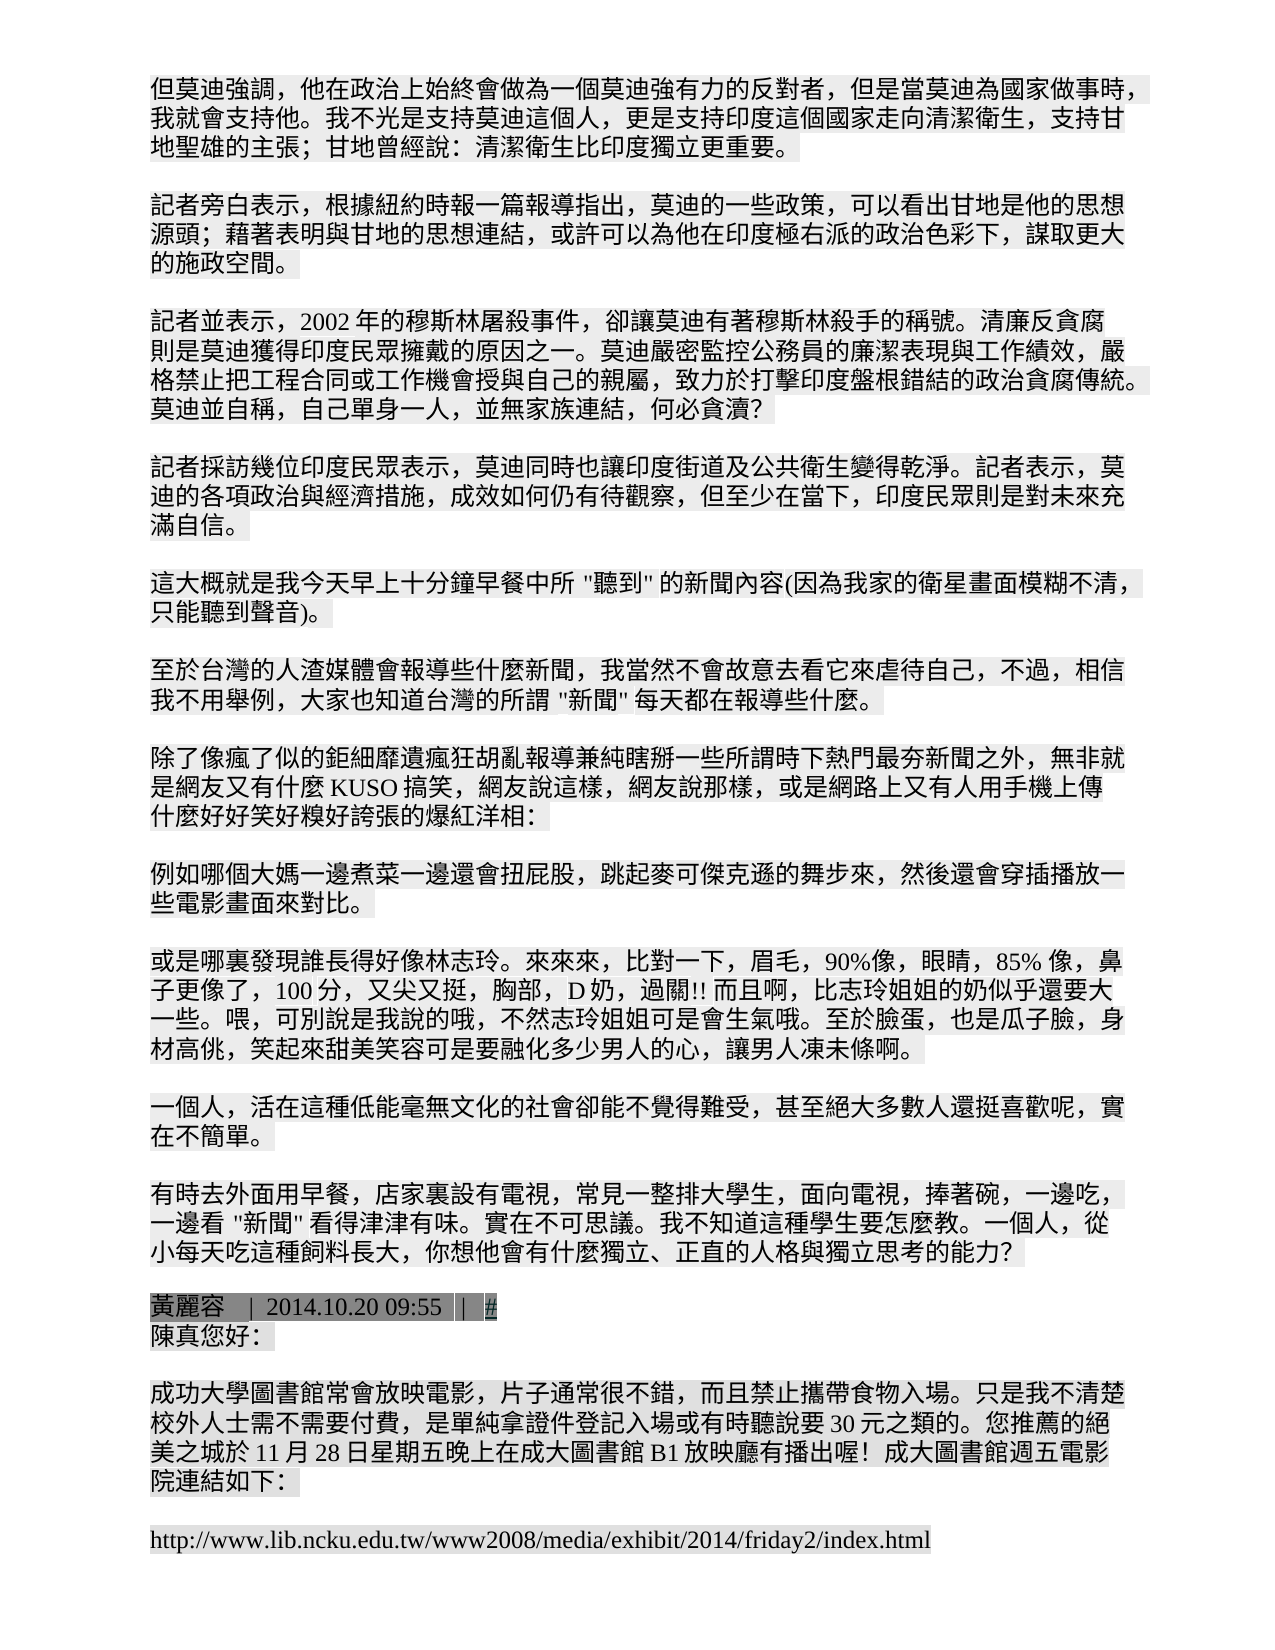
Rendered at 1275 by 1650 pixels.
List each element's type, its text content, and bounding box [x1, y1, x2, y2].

text 黃麗容 | 2014.10.20 09:55 | # [150, 1292, 1125, 1322]
text 電腦就像個打字機和音樂播放器，很少從網路看影片，平常都是吃早餐時順便看 "鳳凰早班車"，因為是透過衛星掃描，不知何故，最近畫質不佳，剛剛才發現原來網路上就有即時新聞檔案： http://goo.gl/q5a5LW 我來做個對比，對比鳳凰衛視和台灣這些人渣媒體之所謂 "新聞"之落差。但我這個對比純粹只是隨機選擇，但它卻如實反映了一種常態性的巨大落差。 你想，一個人，從小在這兩種媒體環境中分別長大，心靈、人格、智能、見識及思考事情的深度和廣度上，會有什麼不同的下場。 今天早餐吃了10分鐘，兩片土司，看到鳳凰早班車幾節新聞如下： 土耳其民眾示威抗議政府坐視敘利亞邊境的科巴尼庫德族人遭受ISIS屠殺，未能提供援助。土耳其政府回應表示，除非美國攻擊敘利亞 Bassar政權，否則土耳其不會打擊ISIS。 周日晚上，巴格達一間清真寺遭受自殺炸彈攻擊，造成22名什葉派教徒當場死亡，另有數十名受傷。據聯合國統計，伊拉克上半年，共有五千五百名平民死於暴力攻擊，並有超過一萬人輕重傷。 印度總理莫迪，被人民視為印度政治經濟改革的力量，究竟他的各項新經濟政策將如何吸引不同對手的加入，帶領印度前進？本台製作了 "印度透視" 系列報導，今天播出第一集。 印度反對黨領袖及國會外交事務主席塔魯爾，長期擔任聯合國副祕書長，他也是這次選舉慘敗給莫迪的國大黨最有潛力的政治領袖，近日因為加入莫迪的清潔衛生團隊，而遭國大黨開除其發言人職位。 但莫迪強調，他在政治上始終會做為一個莫迪強有力的反對者，但是當莫迪為國家做事時，我就會支持他。我不光是支持莫迪這個人，更是支持印度這個國家走向清潔衛生，支持甘地聖雄的主張；甘地曾經說：清潔衛生比印度獨立更重要。 記者旁白表示，根據紐約時報一篇報導指出，莫迪的一些政策，可以看出甘地是他的思想源頭；藉著表明與甘地的思想連結，或許可以為他在印度極右派的政治色彩下，謀取更大的施政空間。 記者並表示，2002年的穆斯林屠殺事件，卻讓莫迪有著穆斯林殺手的稱號。清廉反貪腐則是莫迪獲得印度民眾擁戴的原因之一。莫迪嚴密監控公務員的廉潔表現與工作績效，嚴格禁止把工程合同或工作機會授與自己的親屬，致力於打擊印度盤根錯結的政治貪腐傳統。莫迪並自稱，自己單身一人，並無家族連結，何必貪瀆？ 記者採訪幾位印度民眾表示，莫迪同時也讓印度街道及公共衛生變得乾淨。記者表示，莫迪的各項政治與經濟措施，成效如何仍有待觀察，但至少在當下，印度民眾則是對未來充滿自信。 這大概就是我今天早上十分鐘早餐中所 "聽到" 的新聞內容(因為我家的衛星畫面模糊不清，只能聽到聲音)。 至於台灣的人渣媒體會報導些什麼新聞，我當然不會故意去看它來虐待自己，不過，相信我不用舉例，大家也知道台灣的所謂 "新聞" 每天都在報導些什麼。 除了像瘋了似的鉅細靡遺瘋狂胡亂報導兼純瞎掰一些所謂時下熱門最夯新聞之外，無非就是網友又有什麼KUSO搞笑，網友說這樣，網友說那樣，或是網路上又有人用手機上傳什麼好好笑好糗好誇張的爆紅洋相： 例如哪個大媽一邊煮菜一邊還會扭屁股，跳起麥可傑克遜的舞步來，然後還會穿插播放一些電影畫面來對比。 或是哪裏發現誰長得好像林志玲。來來來，比對一下，眉毛，90%像，眼睛，85% 像，鼻子更像了，100分，又尖又挺，胸部，D奶，過關!! 而且啊，比志玲姐姐的奶似乎還要大一些。喂，可別說是我說的哦，不然志玲姐姐可是會生氣哦。至於臉蛋，也是瓜子臉，身材高佻，笑起來甜美笑容可是要融化多少男人的心，讓男人凍未條啊。 一個人，活在這種低能毫無文化的社會卻能不覺得難受，甚至絕大多數人還挺喜歡呢，實在不簡單。 有時去外面用早餐，店家裏設有電視，常見一整排大學生，面向電視，捧著碗，一邊吃，一邊看 "新聞" 看得津津有味。實在不可思議。我不知道這種學生要怎麼教。一個人，從小每天吃這種飼料長大，你想他會有什麼獨立、正直的人格與獨立思考的能力？ [150, 75, 1125, 1267]
text 陳真您好： 成功大學圖書館常會放映電影，片子通常很不錯，而且禁止攜帶食物入場。只是我不清楚校外人士需不需要付費，是單純拿證件登記入場或有時聽說要30元之類的。您推薦的絕美之城於11月28日星期五晚上在成大圖書館B1放映廳有播出喔！成大圖書館週五電影院連結如下： http://www.lib.ncku.edu.tw/www2008/media/exhibit/2014/friday2/index.html [150, 1322, 1125, 1554]
